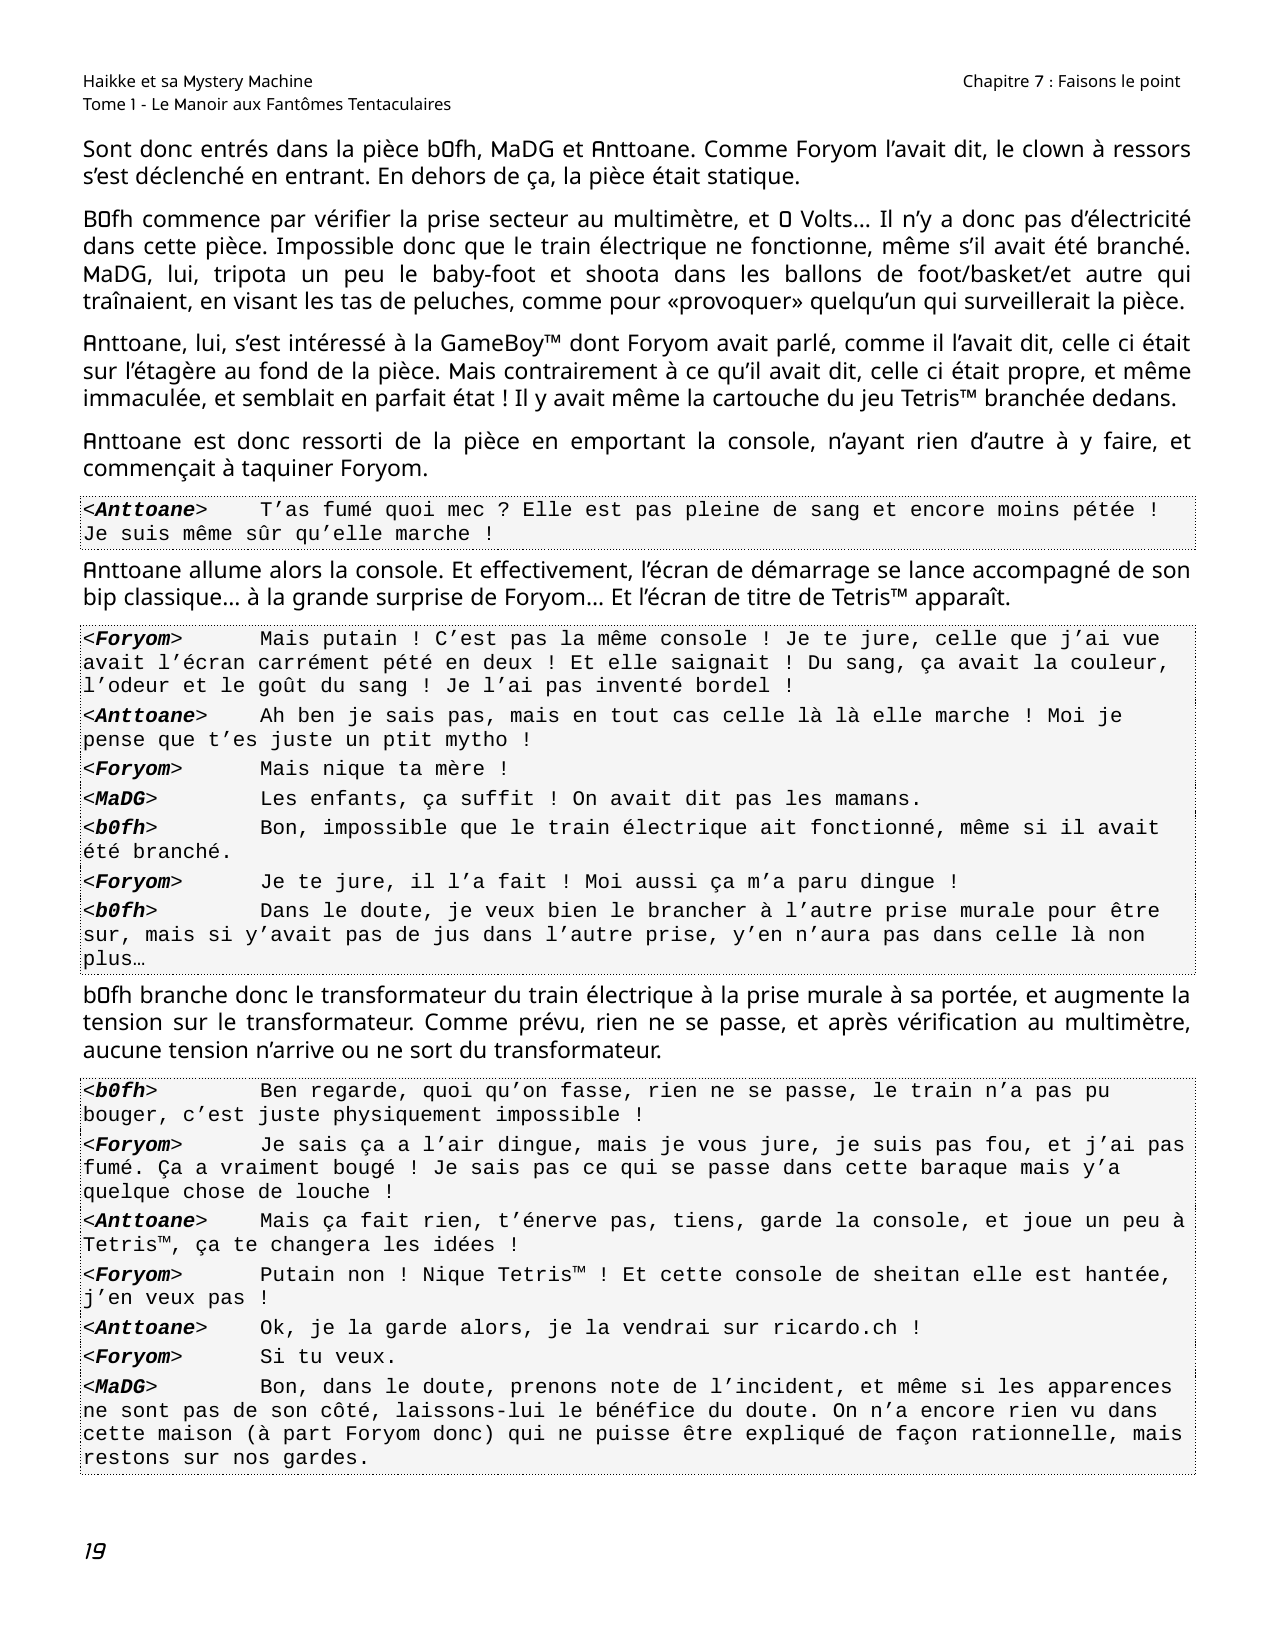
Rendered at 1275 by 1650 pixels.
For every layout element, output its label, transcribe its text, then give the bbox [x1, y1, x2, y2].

text <Foryom> Putain non ! Nique Tetris™ ! Et cette console de sheitan elle est hantée, j’en veux pas ! [80, 1261, 1195, 1311]
text <Foryom> Je sais ça a l’air dingue, mais je vous jure, je suis pas fou, et j’ai pas fumé. Ça a vraiment bougé ! Je sais pas ce qui se passe dans cette baraque mais y’a quelque chose de louche ! [80, 1131, 1195, 1204]
text <b0fh> Ben regarde, quoi qu’on fasse, rien ne se passe, le train n’a pas pu bouger, c’est juste physiquement impossible ! [80, 1077, 1195, 1128]
text <Foryom> Si tu veux. [80, 1343, 1195, 1370]
text Sont donc entrés dans la pièce b0fh, MaDG et Anttoane. Comme Foryom l’avait dit, le clown à ressors s’est déclenché en entrant. En dehors de ça, la pièce était statique. [83, 134, 1192, 189]
text <Anttoane> Ok, je la garde alors, je la vendrai sur ricardo.ch ! [80, 1314, 1195, 1341]
text <MaDG> Les enfants, ça suffit ! On avait dit pas les mamans. [80, 785, 1195, 811]
text <Foryom> Je te jure, il l’a fait ! Moi aussi ça m’a paru dingue ! [80, 868, 1195, 894]
text <b0fh> Dans le doute, je veux bien le brancher à l’autre prise murale pour être sur, mais si y’avait pas de jus dans l’autre prise, y’en n’aura pas dans celle là non plus… [80, 897, 1195, 974]
text <MaDG> Bon, dans le doute, prenons note de l’incident, et même si les apparences ne sont pas de son côté, laissons-lui le bénéfice du doute. On n’a encore rien vu dans cette maison (à part Foryom donc) qui ne puisse être expliqué de façon rationnelle, mais restons sur nos gardes. [80, 1373, 1195, 1474]
text b0fh branche donc le transformateur du train électrique à la prise murale à sa portée, et augmente la tension sur le transformateur. Comme prévu, rien ne se passe, et après vérification au multimètre, aucune tension n’arrive ou ne sort du transformateur. [83, 980, 1192, 1063]
text Anttoane, lui, s’est intéressé à la GameBoy™ dont Foryom avait parlé, comme il l’avait dit, celle ci était sur l’étagère au fond de la pièce. Mais contrairement à ce qu’il avait dit, celle ci était propre, et même immaculée, et semblait en parfait état ! Il y avait même la cartouche du jeu Tetris™ branchée dedans. [83, 329, 1192, 411]
text Anttoane allume alors la console. Et effectivement, l’écran de démarrage se lance accompagné de son bip classique… à la grande surprise de Foryom… Et l’écran de titre de Tetris™ apparaît. [83, 555, 1192, 610]
text <Foryom> Mais putain ! C’est pas la même console ! Je te jure, celle que j’ai vue avait l’écran carrément pété en deux ! Et elle saignait ! Du sang, ça avait la couleur, l’odeur et le goût du sang ! Je l’ai pas inventé bordel ! [80, 625, 1195, 699]
text <Anttoane> T’as fumé quoi mec ? Elle est pas pleine de sang et encore moins pétée ! Je suis même sûr qu’elle marche ! [80, 496, 1195, 549]
text <Anttoane> Mais ça fait rien, t’énerve pas, tiens, garde la console, et joue un peu à Tetris™, ça te changera les idées ! [80, 1207, 1195, 1258]
text B0fh commence par vérifier la prise secteur au multimètre, et 0 Volts… Il n’y a donc pas d’électricité dans cette pièce. Impossible donc que le train électrique ne fonctionne, même s’il avait été branché. MaDG, lui, tripota un peu le baby-foot et shoota dans les ballons de foot/basket/et autre qui traînaient, en visant les tas de peluches, comme pour «provoquer» quelqu’un qui surveillerait la pièce. [83, 204, 1192, 314]
text <b0fh> Bon, impossible que le train électrique ait fonctionné, même si il avait été branché. [80, 814, 1195, 865]
text Anttoane est donc ressorti de la pièce en emportant la console, n’ayant rien d’autre à y faire, et commençait à taquiner Foryom. [83, 426, 1192, 481]
text <Foryom> Mais nique ta mère ! [80, 755, 1195, 782]
text <Anttoane> Ah ben je sais pas, mais en tout cas celle là là elle marche ! Moi je pense que t’es juste un ptit mytho ! [80, 702, 1195, 752]
